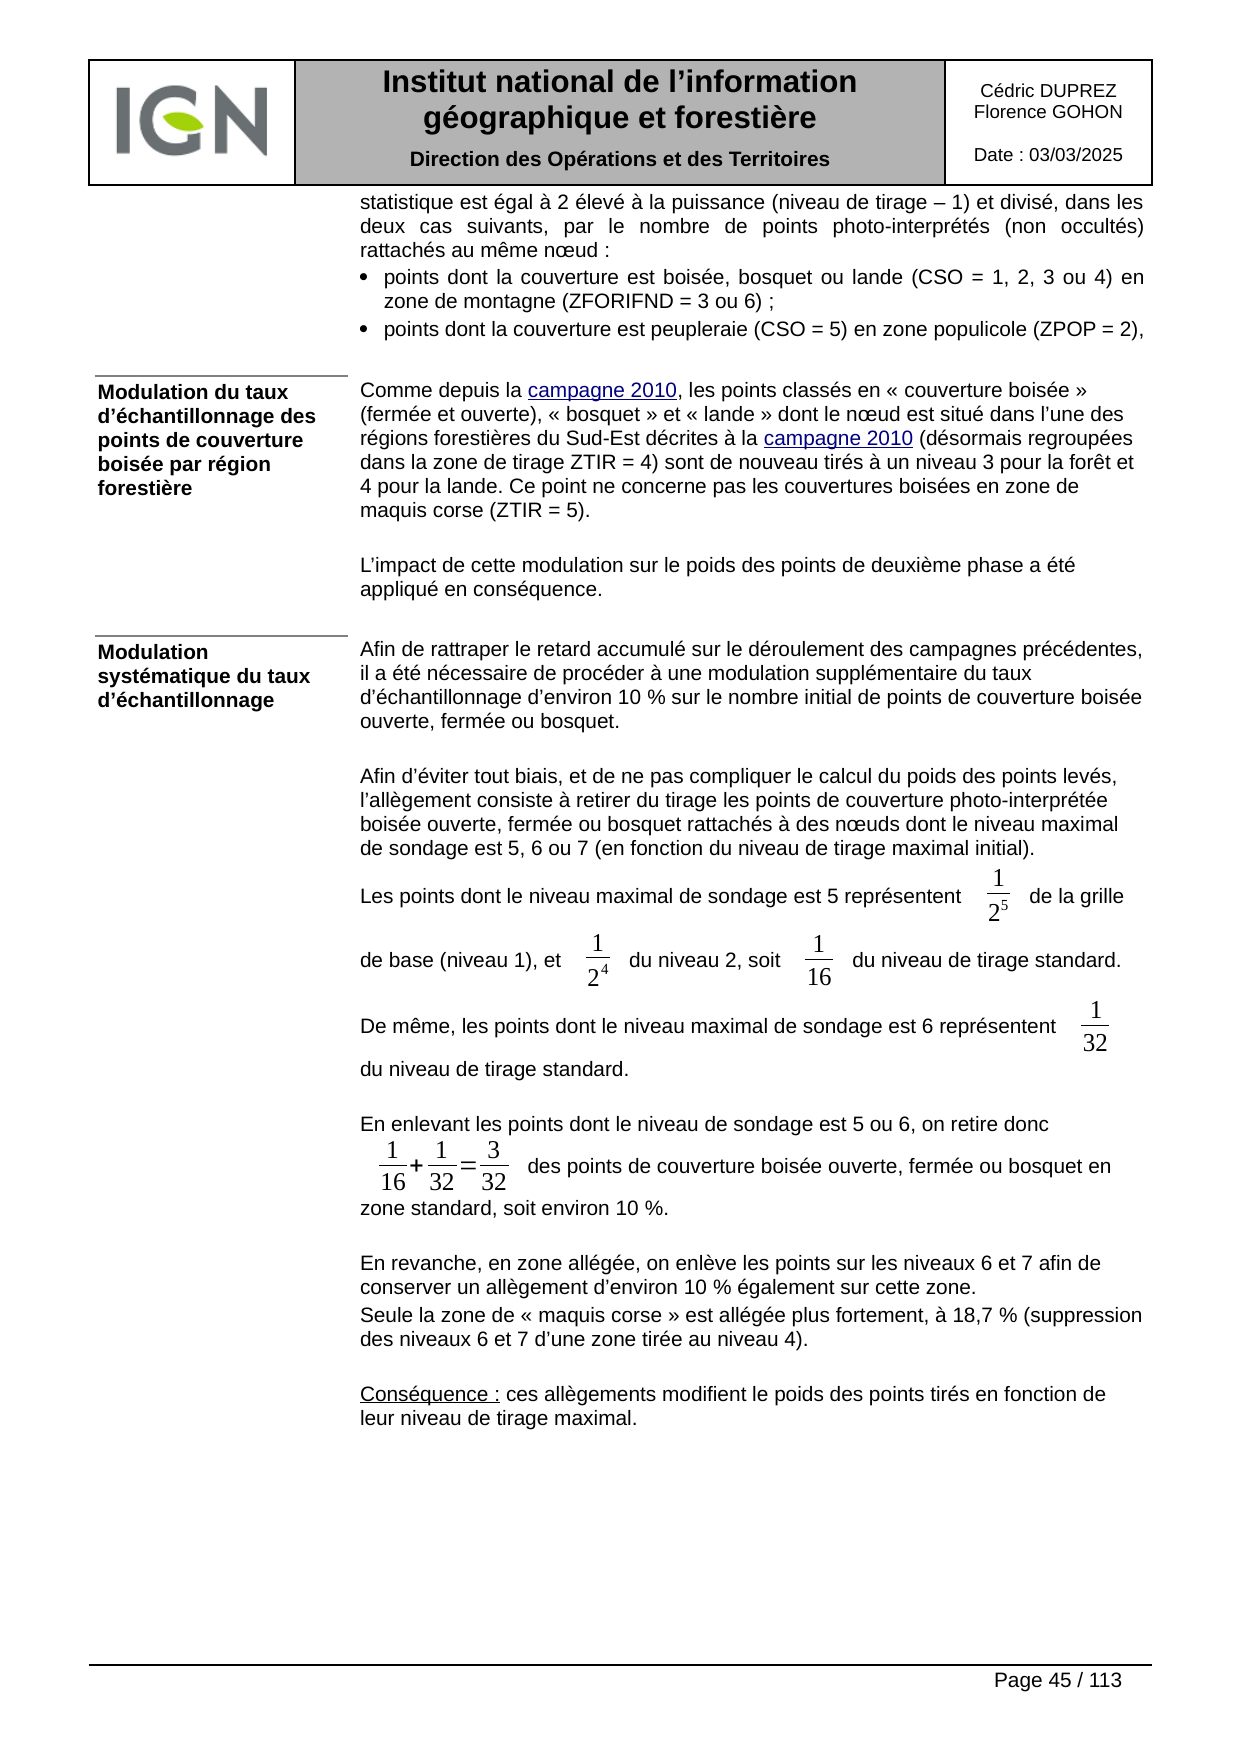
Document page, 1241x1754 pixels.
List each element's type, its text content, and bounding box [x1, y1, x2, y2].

table_cell Comme depuis la campagne 2010, les points classés en « couverture boisée » (fermée et ouverte), « bosquet » et « lande » dont le nœud est situé dans l’une des régions forestières du Sud-Est décrites à la campagne 2010 (désormais regroupées dans la zone de tirage ZTIR = 4) sont de nouveau tirés à un niveau 3 pour la forêt et 4 pour la lande. Ce point ne concerne pas les couvertures boisées en zone de maquis corse (ZTIR = 5). L’impact de cette modulation sur le poids des points de deuxième phase a été appliqué en conséquence. [354, 374, 1152, 634]
picture [91, 62, 293, 180]
table_cell statistique est égal à 2 élevé à la puissance (niveau de tirage – 1) et divisé, dans les deux cas suivants, par le nombre de points photo-interprétés (non occultés) rattachés au même nœud : points dont la couverture est boisée, bosquet ou lande (CSO = 1, 2, 3 ou 4) en zone de montagne (ZFORIFND = 3 ou 6) ; points dont la couverture est peupleraie (CSO = 5) en zone populicole (ZPOP = 2), [354, 186, 1152, 374]
table_cell Afin de rattraper le retard accumulé sur le déroulement des campagnes précédentes, il a été nécessaire de procéder à une modulation supplémentaire du taux d’échantillonnage d’environ 10 % sur le nombre initial de points de couverture boisée ouverte, fermée ou bosquet. Afin d’éviter tout biais, et de ne pas compliquer le calcul du poids des points levés, l’allègement consiste à retirer du tirage les points de couverture photo-interprétée boisée ouverte, fermée ou bosquet rattachés à des nœuds dont le niveau maximal de sondage est 5, 6 ou 7 (en fonction du niveau de tirage maximal initial). Les points dont le niveau maximal de sondage est 5 représentent de la grille de base (niveau 1), et du niveau 2, soit du niveau de tirage standard. De même, les points dont le niveau maximal de sondage est 6 représentent du niveau de tirage standard. En enlevant les points dont le niveau de sondage est 5 ou 6, on retire donc des points de couverture boisée ouverte, fermée ou bosquet en zone standard, soit environ 10 %. En revanche, en zone allégée, on enlève les points sur les niveaux 6 et 7 afin de conserver un allègement d’environ 10 % également sur cette zone. Seule la zone de « maquis corse » est allégée plus fortement, à 18,7 % (suppression des niveaux 6 et 7 d’une zone tirée au niveau 4). Conséquence : ces allègements modifient le poids des points tirés en fonction de leur niveau de tirage maximal. [354, 634, 1152, 1463]
table_cell [89, 186, 354, 374]
table_cell Modulation systématique du taux d’échantillonnage [89, 634, 354, 1463]
table_cell Modulation du taux d’échantillonnage des points de couverture boisée par région forestière [89, 374, 354, 634]
